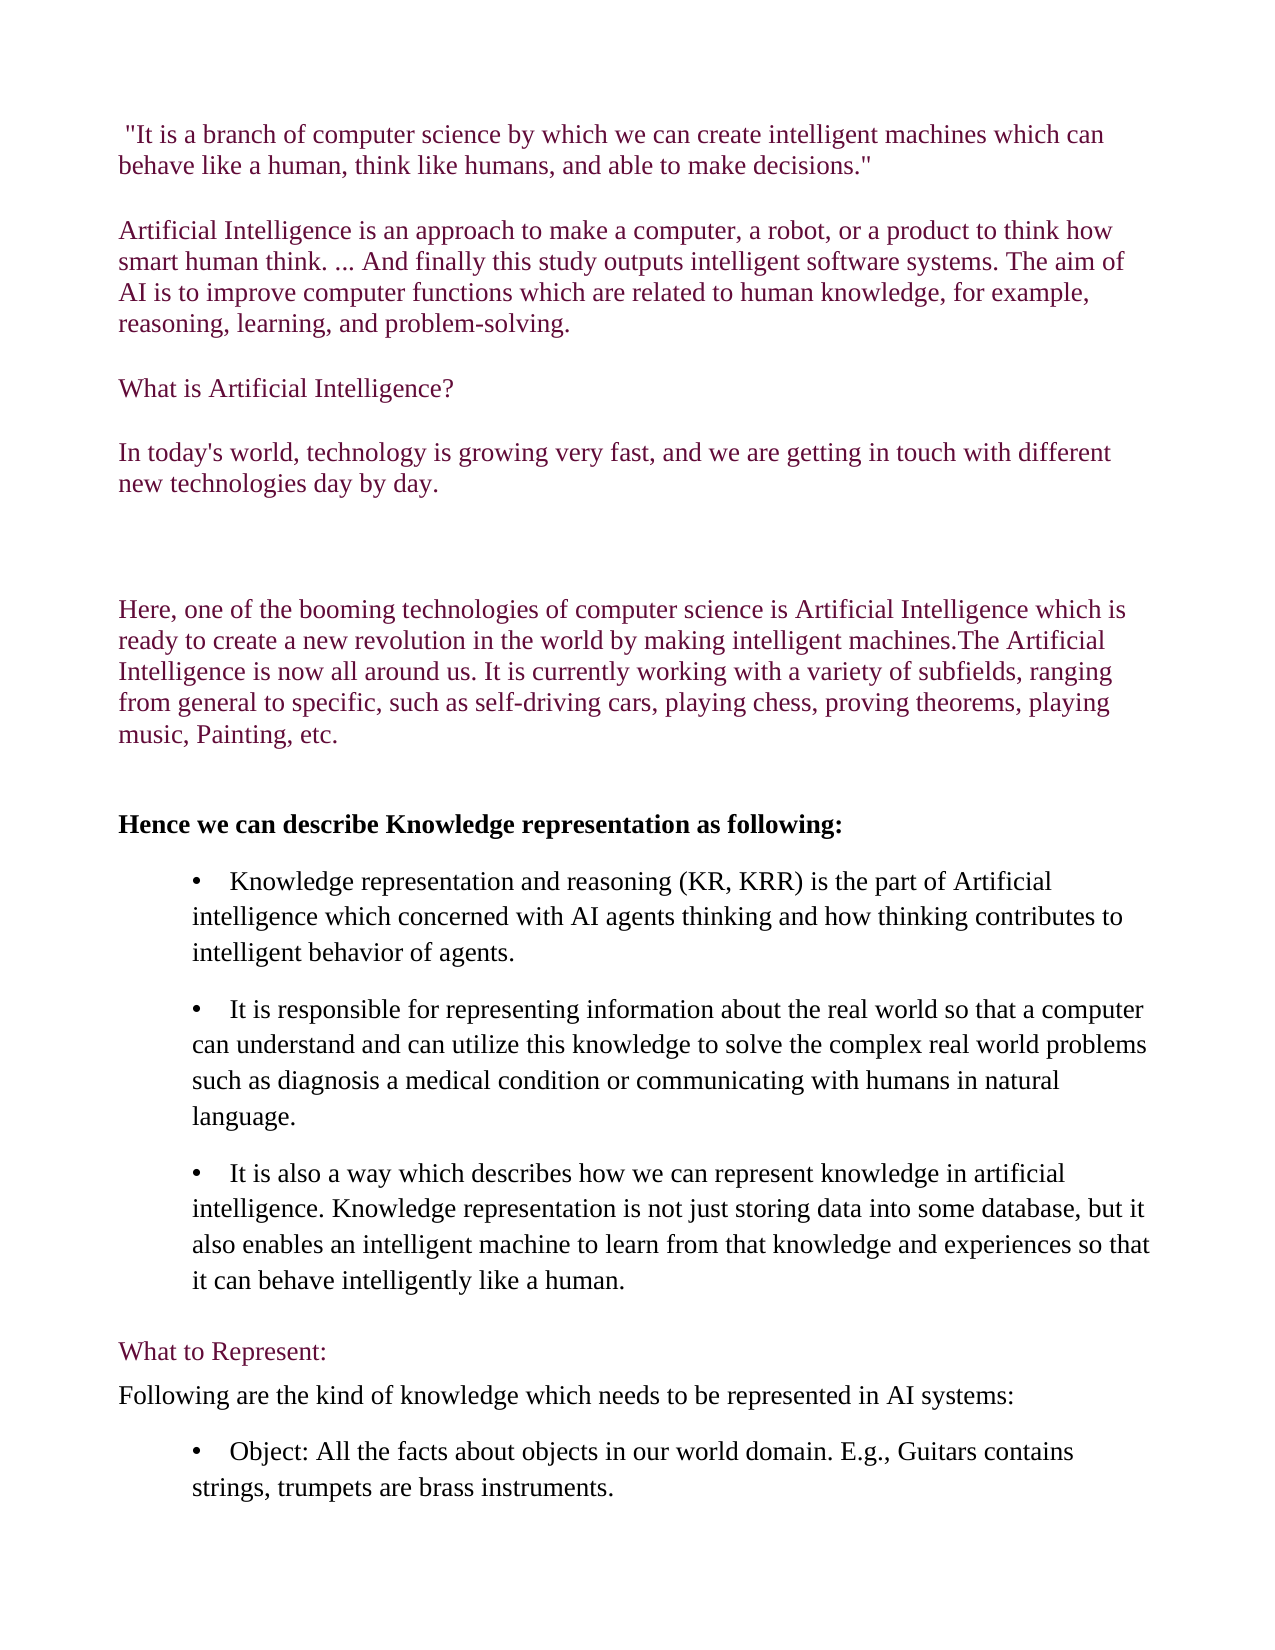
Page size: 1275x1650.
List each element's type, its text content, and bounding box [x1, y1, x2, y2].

list It is also a way which describes how we can represent knowledge in artificial intelligence. Knowledge representation is not just storing data into some database, but it also enables an intelligent machine to learn from that knowledge and experiences so that it can behave intelligently like a human. [154, 1157, 1157, 1295]
text In today's world, technology is growing very fast, and we are getting in touch with different new technologies day by day. [118, 436, 1157, 498]
text "It is a branch of computer science by which we can create intelligent machines which can behave like a human, think like humans, and able to make decisions." [118, 118, 1157, 180]
text What to Represent: [118, 1335, 1157, 1366]
text Following are the kind of knowledge which needs to be represented in AI systems: [118, 1379, 1157, 1410]
text What is Artificial Intelligence? [118, 372, 1157, 403]
text Hence we can describe Knowledge representation as following: [118, 808, 1157, 839]
list Knowledge representation and reasoning (KR, KRR) is the part of Artificial intelligence which concerned with AI agents thinking and how thinking contributes to intelligent behavior of agents. [154, 865, 1157, 967]
list Object: All the facts about objects in our world domain. E.g., Guitars contains strings, trumpets are brass instruments. [154, 1435, 1157, 1502]
text Artificial Intelligence is an approach to make a computer, a robot, or a product to think how smart human think. ... And finally this study outputs intelligent software systems. The aim of AI is to improve computer functions which are related to human knowledge, for example, reasoning, learning, and problem-solving. [118, 214, 1157, 338]
list It is responsible for representing information about the real world so that a computer can understand and can utilize this knowledge to solve the complex real world problems such as diagnosis a medical condition or communicating with humans in natural language. [154, 993, 1157, 1131]
text Here, one of the booming technologies of computer science is Artificial Intelligence which is ready to create a new revolution in the world by making intelligent machines.The Artificial Intelligence is now all around us. It is currently working with a variety of subfields, ranging from general to specific, such as self-driving cars, playing chess, proving theorems, playing music, Painting, etc. [118, 593, 1157, 749]
